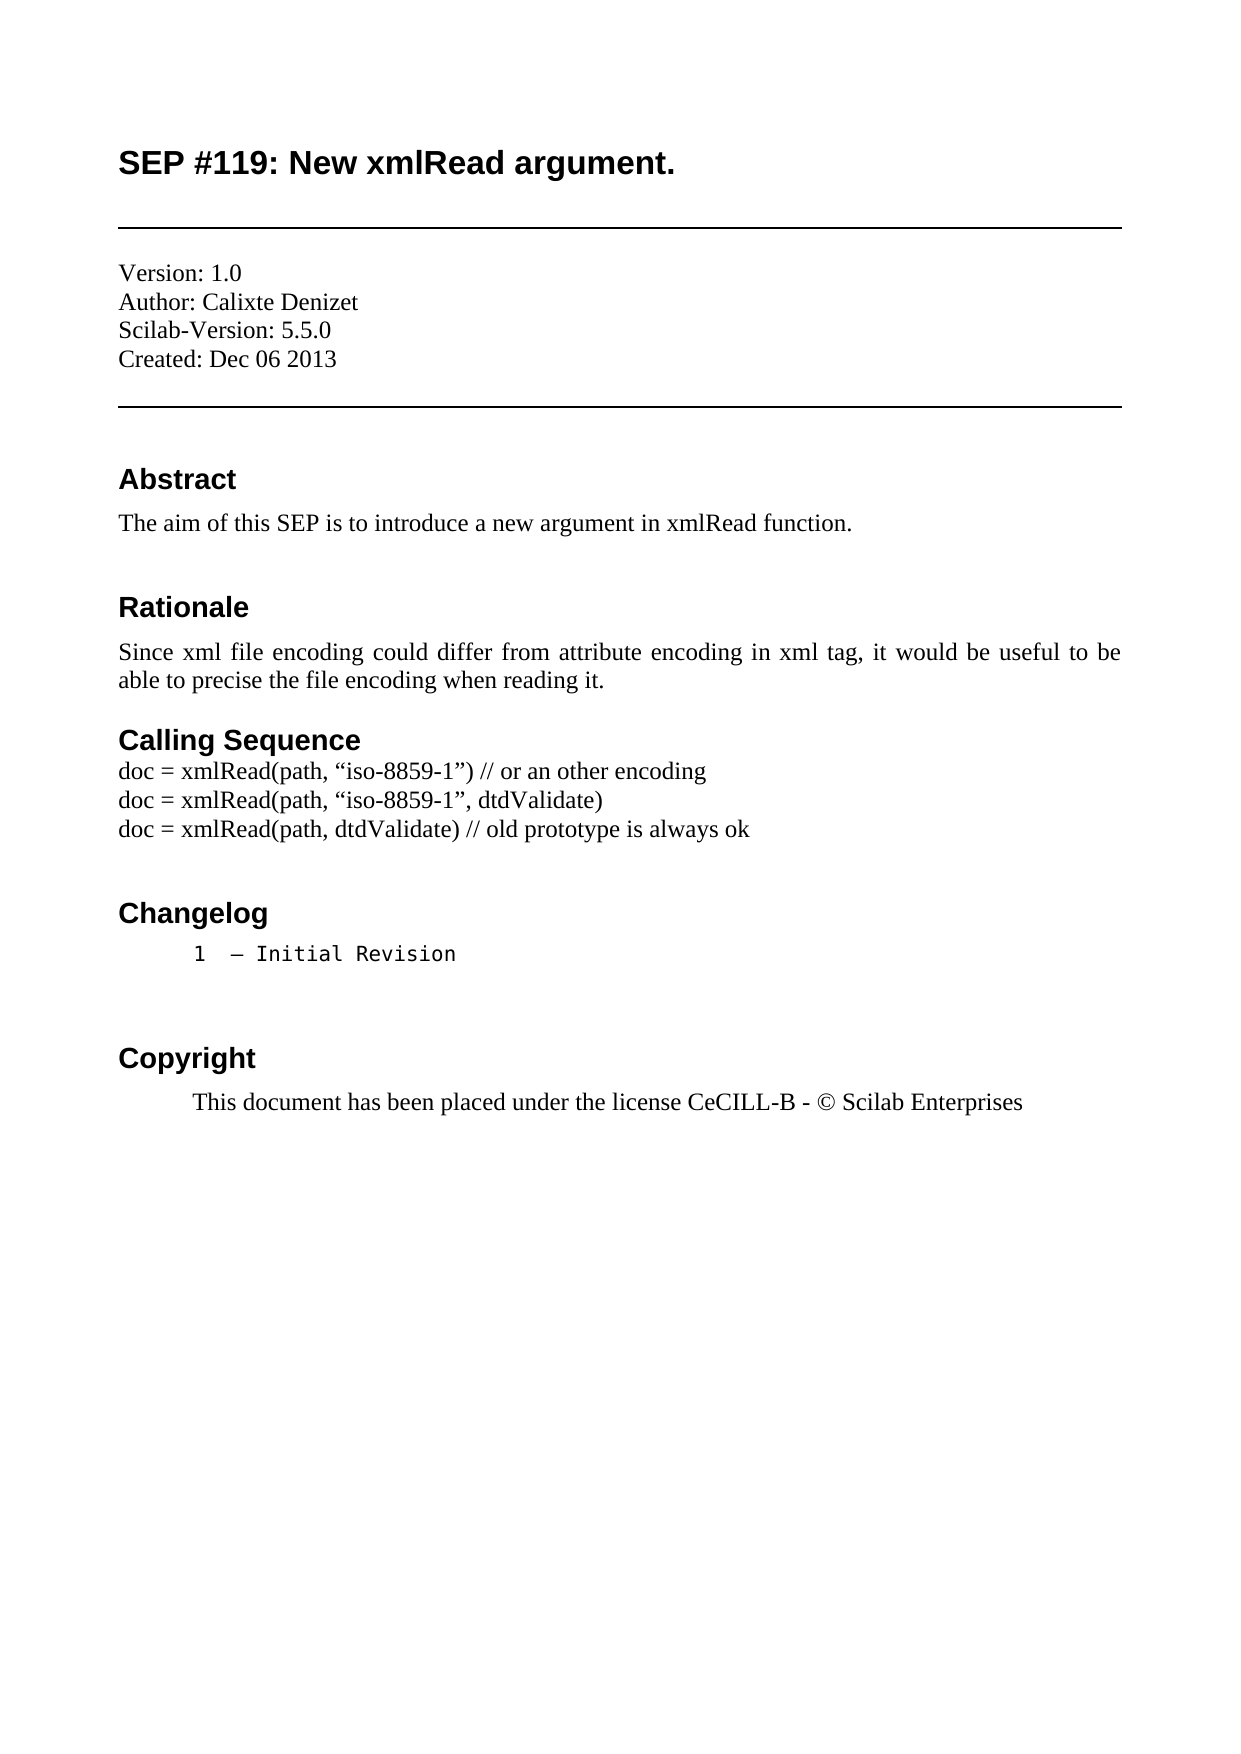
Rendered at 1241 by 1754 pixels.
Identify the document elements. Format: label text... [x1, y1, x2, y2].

text Version: 1.0 [118, 258, 1122, 287]
text The aim of this SEP is to introduce a new argument in xmlRead function. [118, 508, 1122, 537]
subtitle Rationale [118, 591, 1122, 624]
list – Initial Revision [193, 942, 1122, 967]
text Author: Calixte Denizet [118, 287, 1122, 316]
text Scilab-Version: 5.5.0 [118, 316, 1122, 344]
subtitle Changelog [118, 896, 1122, 930]
text doc = xmlRead(path, “iso-8859-1”, dtdValidate) [118, 785, 1122, 814]
text doc = xmlRead(path, “iso-8859-1”) // or an other encoding [118, 756, 1122, 785]
text This document has been placed under the license CeCILL-B - © Scilab Enterprises [118, 1087, 1122, 1116]
subtitle Copyright [118, 1041, 1122, 1074]
subtitle SEP #119: New xmlRead argument. [118, 143, 1122, 182]
text Calling Sequence [118, 723, 1122, 756]
subtitle Abstract [118, 462, 1122, 496]
text Since xml file encoding could differ from attribute encoding in xml tag, it would be useful to be able to precise the file encoding when reading it. [118, 637, 1122, 694]
text doc = xmlRead(path, dtdValidate) // old prototype is always ok [118, 814, 1122, 843]
text Created: Dec 06 2013 [118, 344, 1122, 373]
